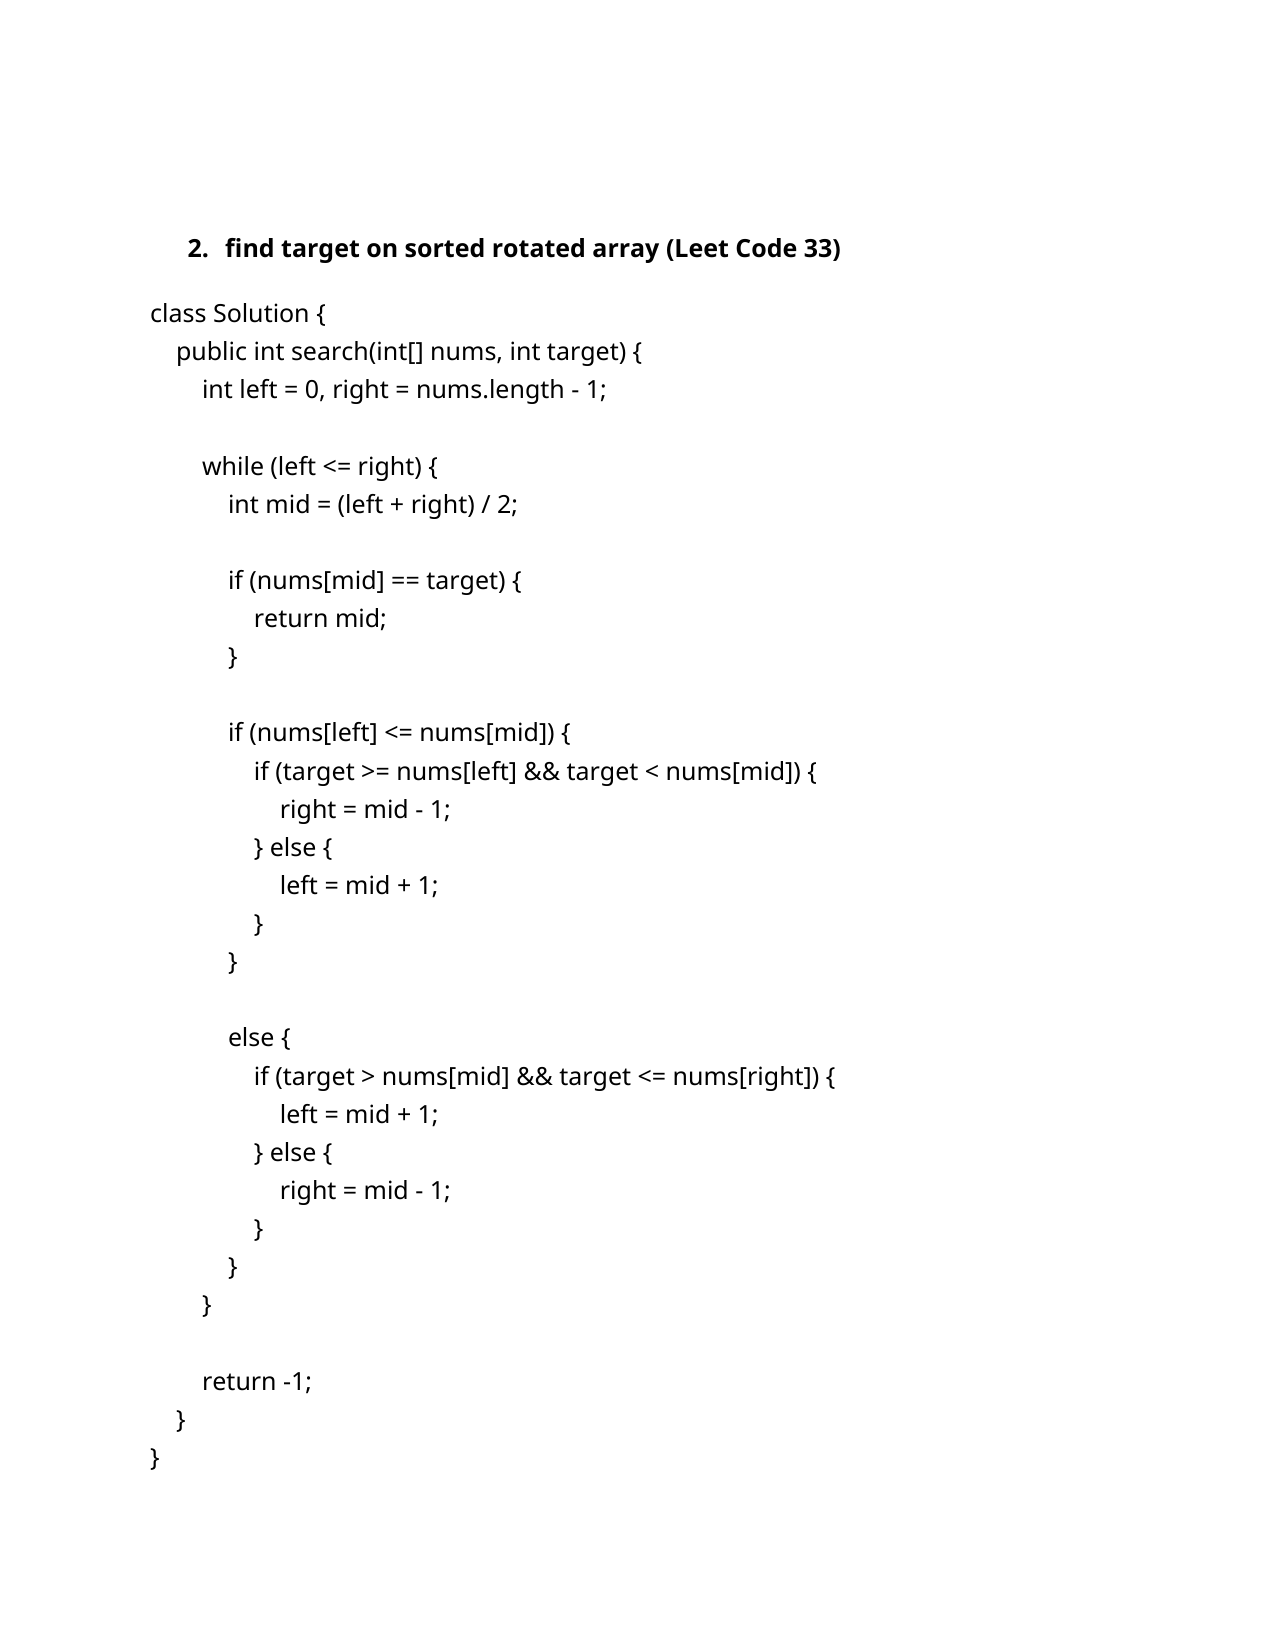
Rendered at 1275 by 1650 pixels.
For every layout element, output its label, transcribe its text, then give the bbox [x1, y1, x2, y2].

text right = mid - 1; [150, 791, 1125, 825]
text if (nums[left] <= nums[mid]) { [150, 715, 1125, 749]
text public int search(int[] nums, int target) { [150, 334, 1125, 368]
text } [150, 944, 1125, 978]
text } [150, 1249, 1125, 1283]
text } [150, 639, 1125, 673]
text else { [150, 1020, 1125, 1054]
text if (nums[mid] == target) { [150, 562, 1125, 597]
text } [150, 906, 1125, 940]
text } else { [150, 1134, 1125, 1168]
text return -1; [150, 1363, 1125, 1397]
text while (left <= right) { [150, 448, 1125, 482]
list find target on sorted rotated array (Leet Code 33) [187, 231, 1125, 265]
text } [150, 1211, 1125, 1245]
text left = mid + 1; [150, 867, 1125, 902]
text int mid = (left + right) / 2; [150, 486, 1125, 520]
text } [150, 1439, 1125, 1473]
text if (target > nums[mid] && target <= nums[right]) { [150, 1058, 1125, 1092]
text class Solution { [150, 296, 1125, 330]
text } [150, 1287, 1125, 1321]
text return mid; [150, 601, 1125, 635]
text } [150, 1401, 1125, 1435]
text if (target >= nums[left] && target < nums[mid]) { [150, 753, 1125, 787]
text int left = 0, right = nums.length - 1; [150, 372, 1125, 406]
text right = mid - 1; [150, 1172, 1125, 1207]
text left = mid + 1; [150, 1096, 1125, 1130]
text } else { [150, 829, 1125, 863]
